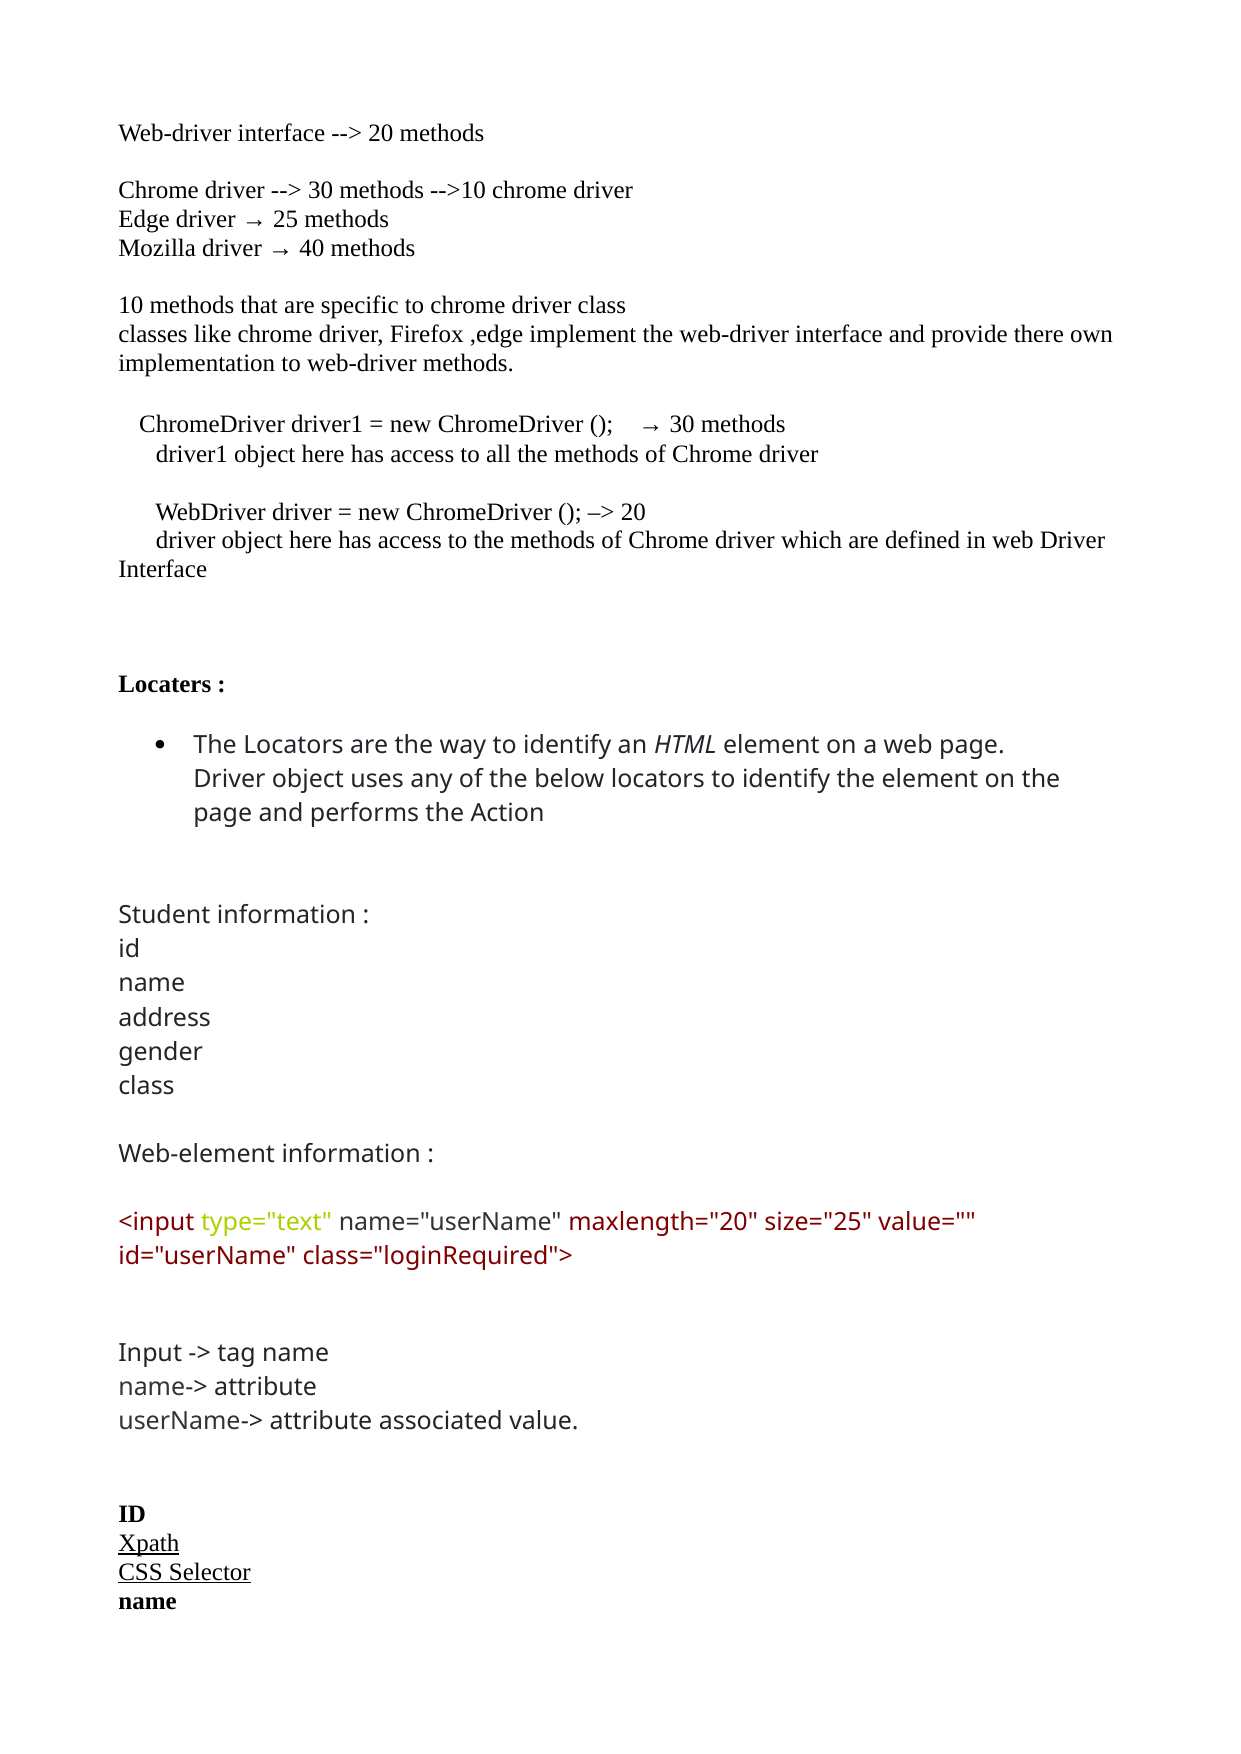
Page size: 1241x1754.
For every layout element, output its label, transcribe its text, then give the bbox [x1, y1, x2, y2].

text ChromeDriver driver1 = new ChromeDriver (); → 30 methods [118, 406, 1122, 439]
text Mozilla driver → 40 methods [118, 233, 1122, 262]
text WebDriver driver = new ChromeDriver (); –> 20 [118, 497, 1122, 525]
text class [118, 1067, 1122, 1101]
text Web-driver interface --> 20 methods [118, 118, 1122, 147]
text gender [118, 1033, 1122, 1067]
text 10 methods that are specific to chrome driver class [118, 291, 1122, 319]
text name [118, 965, 1122, 999]
text <input type="text" name="userName" maxlength="20" size="25" value="" id="userName" class="loginRequired"> [118, 1203, 1122, 1272]
text id [118, 931, 1122, 965]
text driver object here has access to the methods of Chrome driver which are defined in web Driver Interface [118, 525, 1122, 583]
text classes like chrome driver, Firefox ,edge implement the web-driver interface and provide there own implementation to web-driver methods. [118, 319, 1122, 377]
text Chrome driver --> 30 methods -->10 chrome driver [118, 176, 1122, 204]
text Locaters : [118, 669, 1122, 698]
text Student information : [118, 897, 1122, 931]
text driver1 object here has access to all the methods of Chrome driver [118, 439, 1122, 468]
list The Locators are the way to identify an HTML element on a web page. Driver object uses any of the below locators to identify the element on the page and performs the Action [156, 727, 1122, 829]
text CSS Selector [118, 1557, 1122, 1586]
text name-> attribute userName-> attribute associated value. [118, 1368, 1122, 1437]
text Web-element information : [118, 1135, 1122, 1169]
text Input -> tag name [118, 1334, 1122, 1368]
text name [118, 1586, 1122, 1614]
text Edge driver → 25 methods [118, 204, 1122, 233]
text address [118, 999, 1122, 1033]
text ID [118, 1499, 1122, 1528]
text Xpath [118, 1528, 1122, 1557]
